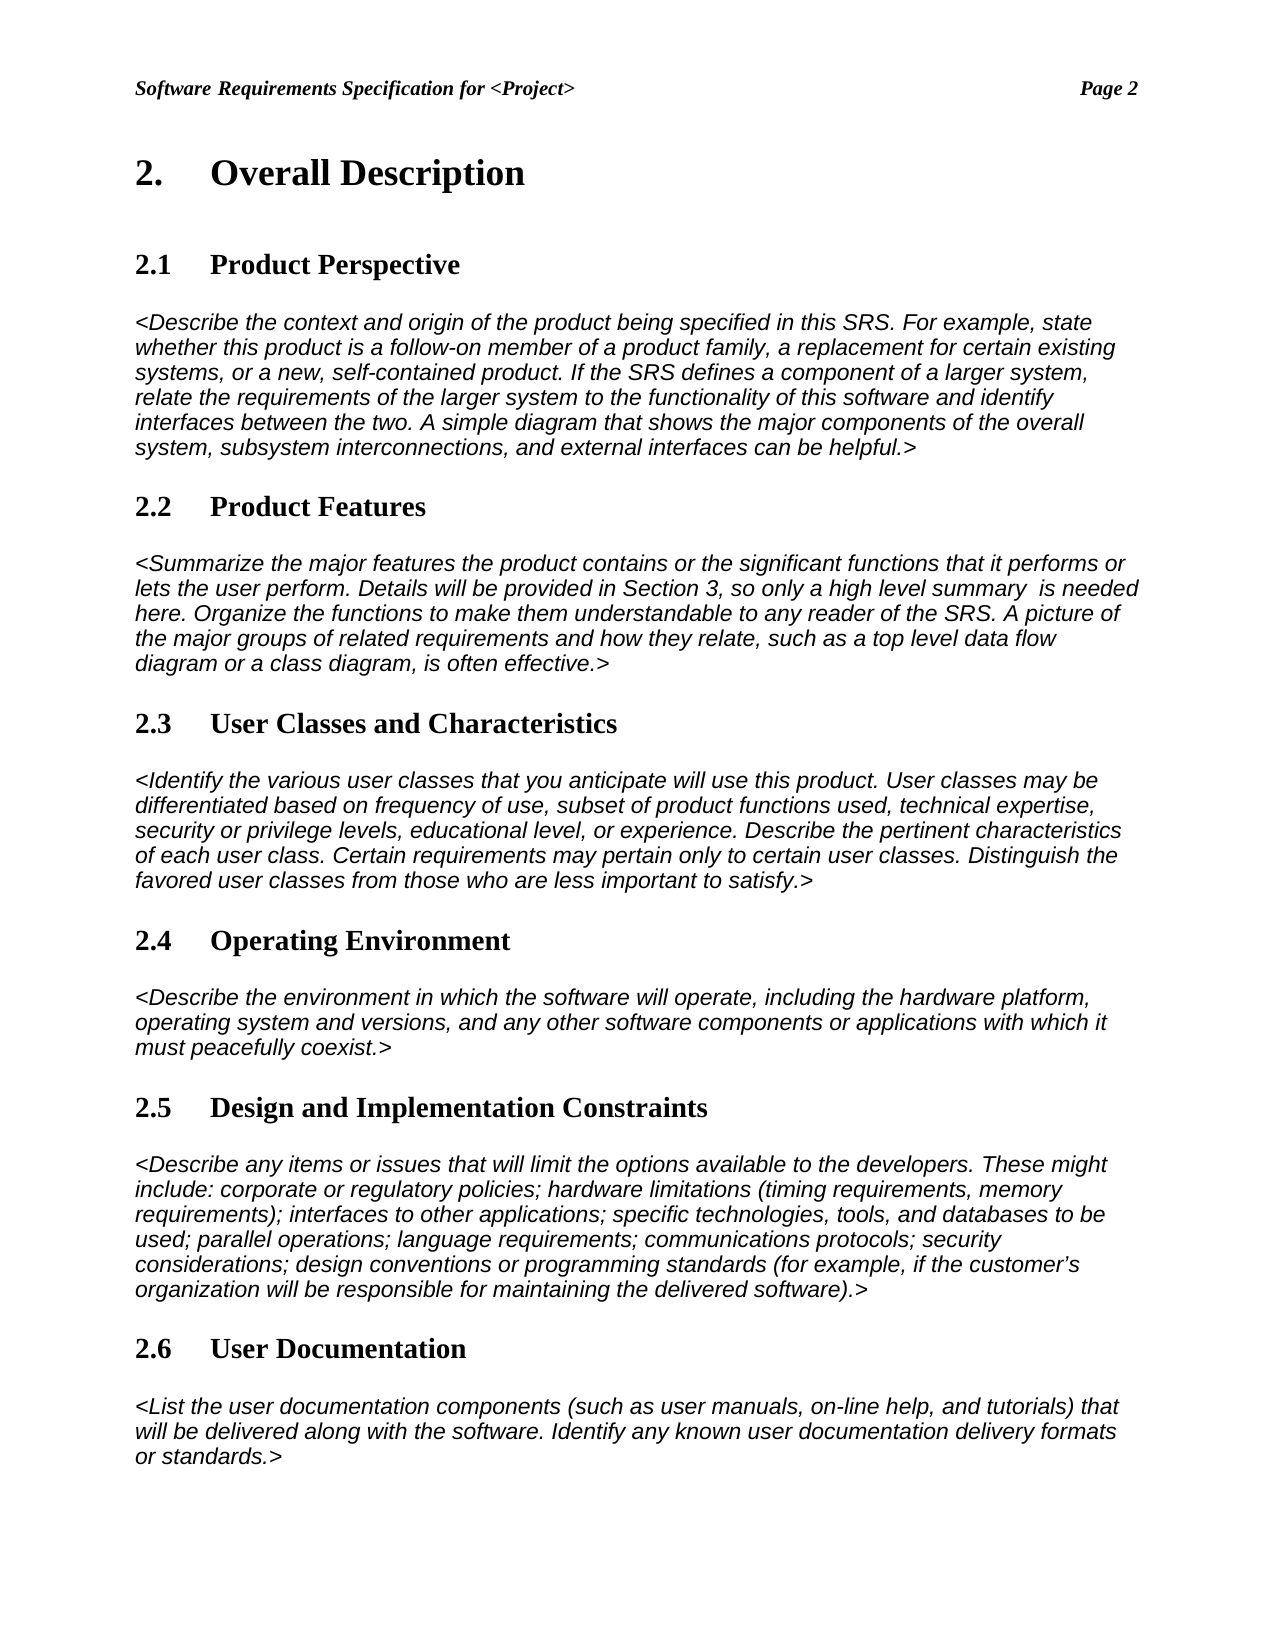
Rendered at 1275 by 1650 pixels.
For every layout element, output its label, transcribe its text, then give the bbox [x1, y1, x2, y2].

text <Describe the context and origin of the product being specified in this SRS. For example, state whether this product is a follow-on member of a product family, a replacement for certain existing systems, or a new, self-contained product. If the SRS defines a component of a larger system, relate the requirements of the larger system to the functionality of this software and identify interfaces between the two. A simple diagram that shows the major components of the overall system, subsystem interconnections, and external interfaces can be helpful.> [135, 310, 1140, 460]
subtitle User Documentation [135, 1332, 1140, 1365]
subtitle Design and Implementation Constraints [135, 1090, 1140, 1123]
subtitle Overall Description [135, 150, 1140, 193]
subtitle Operating Environment [135, 923, 1140, 956]
text <List the user documentation components (such as user manuals, on-line help, and tutorials) that will be delivered along with the software. Identify any known user documentation delivery formats or standards.> [135, 1394, 1140, 1469]
text <Identify the various user classes that you anticipate will use this product. User classes may be differentiated based on frequency of use, subset of product functions used, technical expertise, security or privilege levels, educational level, or experience. Describe the pertinent characteristics of each user class. Certain requirements may pertain only to certain user classes. Distinguish the favored user classes from those who are less important to satisfy.> [135, 769, 1140, 894]
subtitle Product Perspective [135, 247, 1140, 281]
text <Describe the environment in which the software will operate, including the hardware platform, operating system and versions, and any other software components or applications with which it must peacefully coexist.> [135, 986, 1140, 1061]
subtitle User Classes and Characteristics [135, 706, 1140, 739]
subtitle Product Features [135, 489, 1140, 523]
text <Describe any items or issues that will limit the options available to the developers. These might include: corporate or regulatory policies; hardware limitations (timing requirements, memory requirements); interfaces to other applications; specific technologies, tools, and databases to be used; parallel operations; language requirements; communications protocols; security considerations; design conventions or programming standards (for example, if the customer’s organization will be responsible for maintaining the delivered software).> [135, 1152, 1140, 1302]
text <Summarize the major features the product contains or the significant functions that it performs or lets the user perform. Details will be provided in Section 3, so only a high level summary is needed here. Organize the functions to make them understandable to any reader of the SRS. A picture of the major groups of related requirements and how they relate, such as a top level data flow diagram or a class diagram, is often effective.> [135, 552, 1140, 677]
